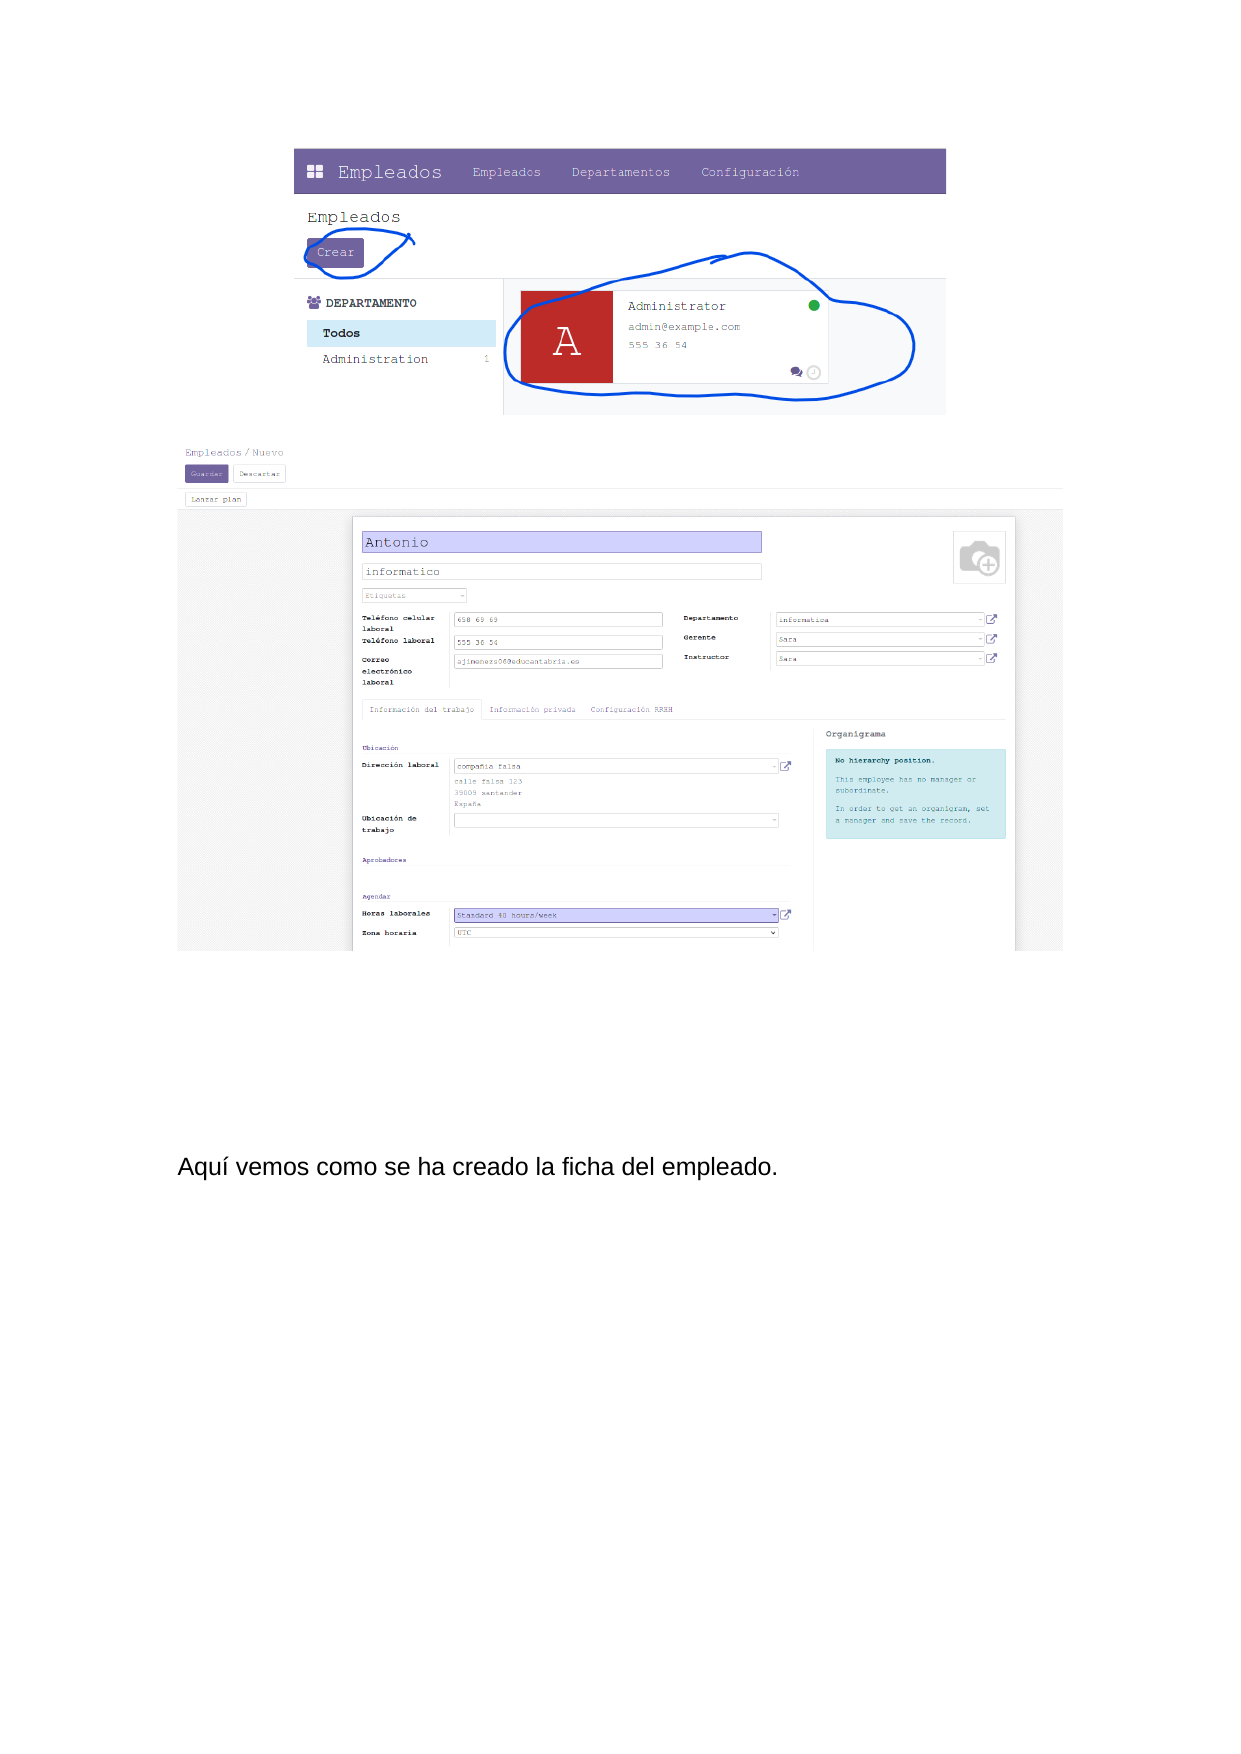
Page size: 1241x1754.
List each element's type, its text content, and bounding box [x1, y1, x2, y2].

text Aquí vemos como se ha creado la ficha del empleado. [177, 1152, 1063, 1180]
